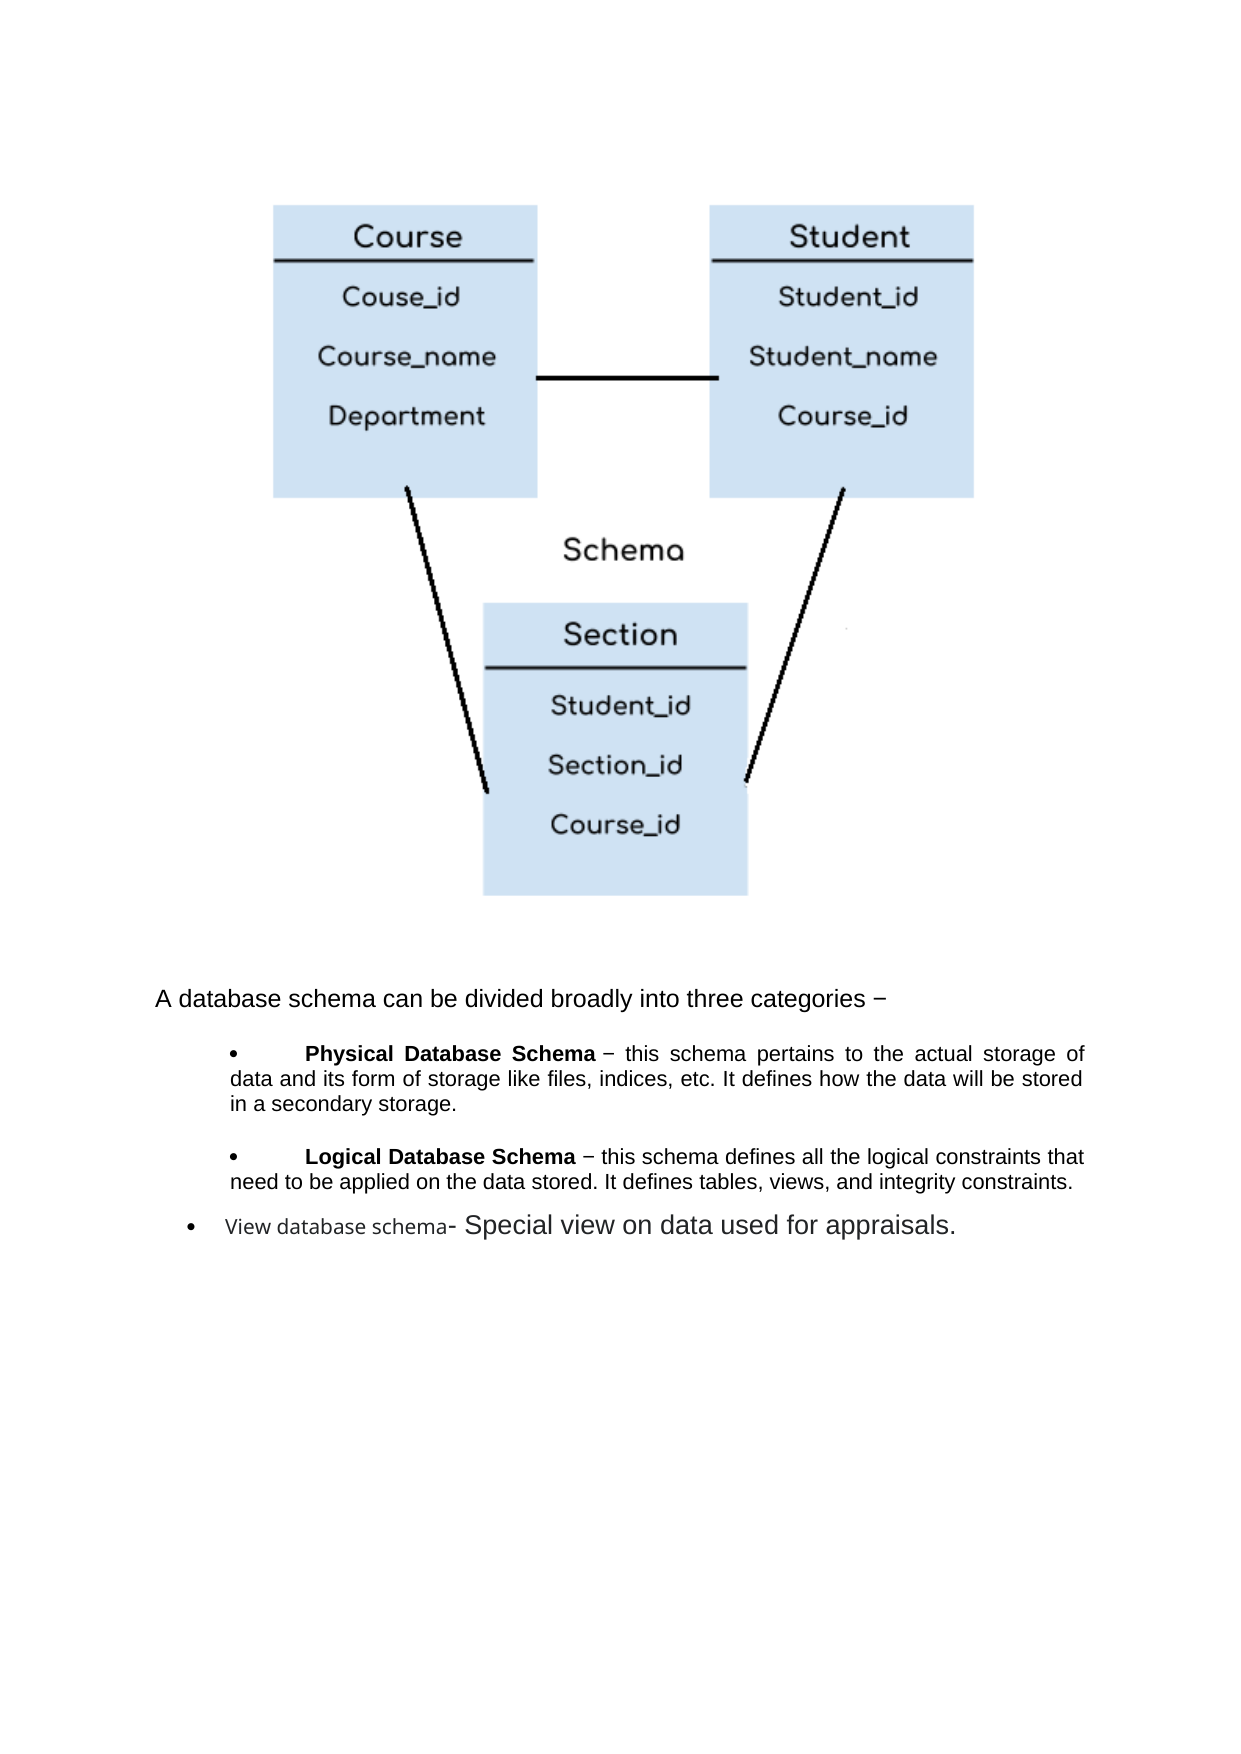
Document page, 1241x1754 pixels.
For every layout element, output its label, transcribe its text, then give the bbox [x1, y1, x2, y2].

list Physical Database Schema − this schema pertains to the actual storage of data and its form of storage like files, indices, etc. It defines how the data will be stored in a secondary storage. [230, 1041, 1085, 1116]
text A database schema can be divided broadly into three categories − [155, 984, 1085, 1013]
list View database schema- Special view on data used for appraisals. [187, 1209, 1090, 1241]
list Logical Database Schema − this schema defines all the logical constraints that need to be applied on the data stored. It defines tables, views, and integrity constraints. [230, 1144, 1085, 1194]
